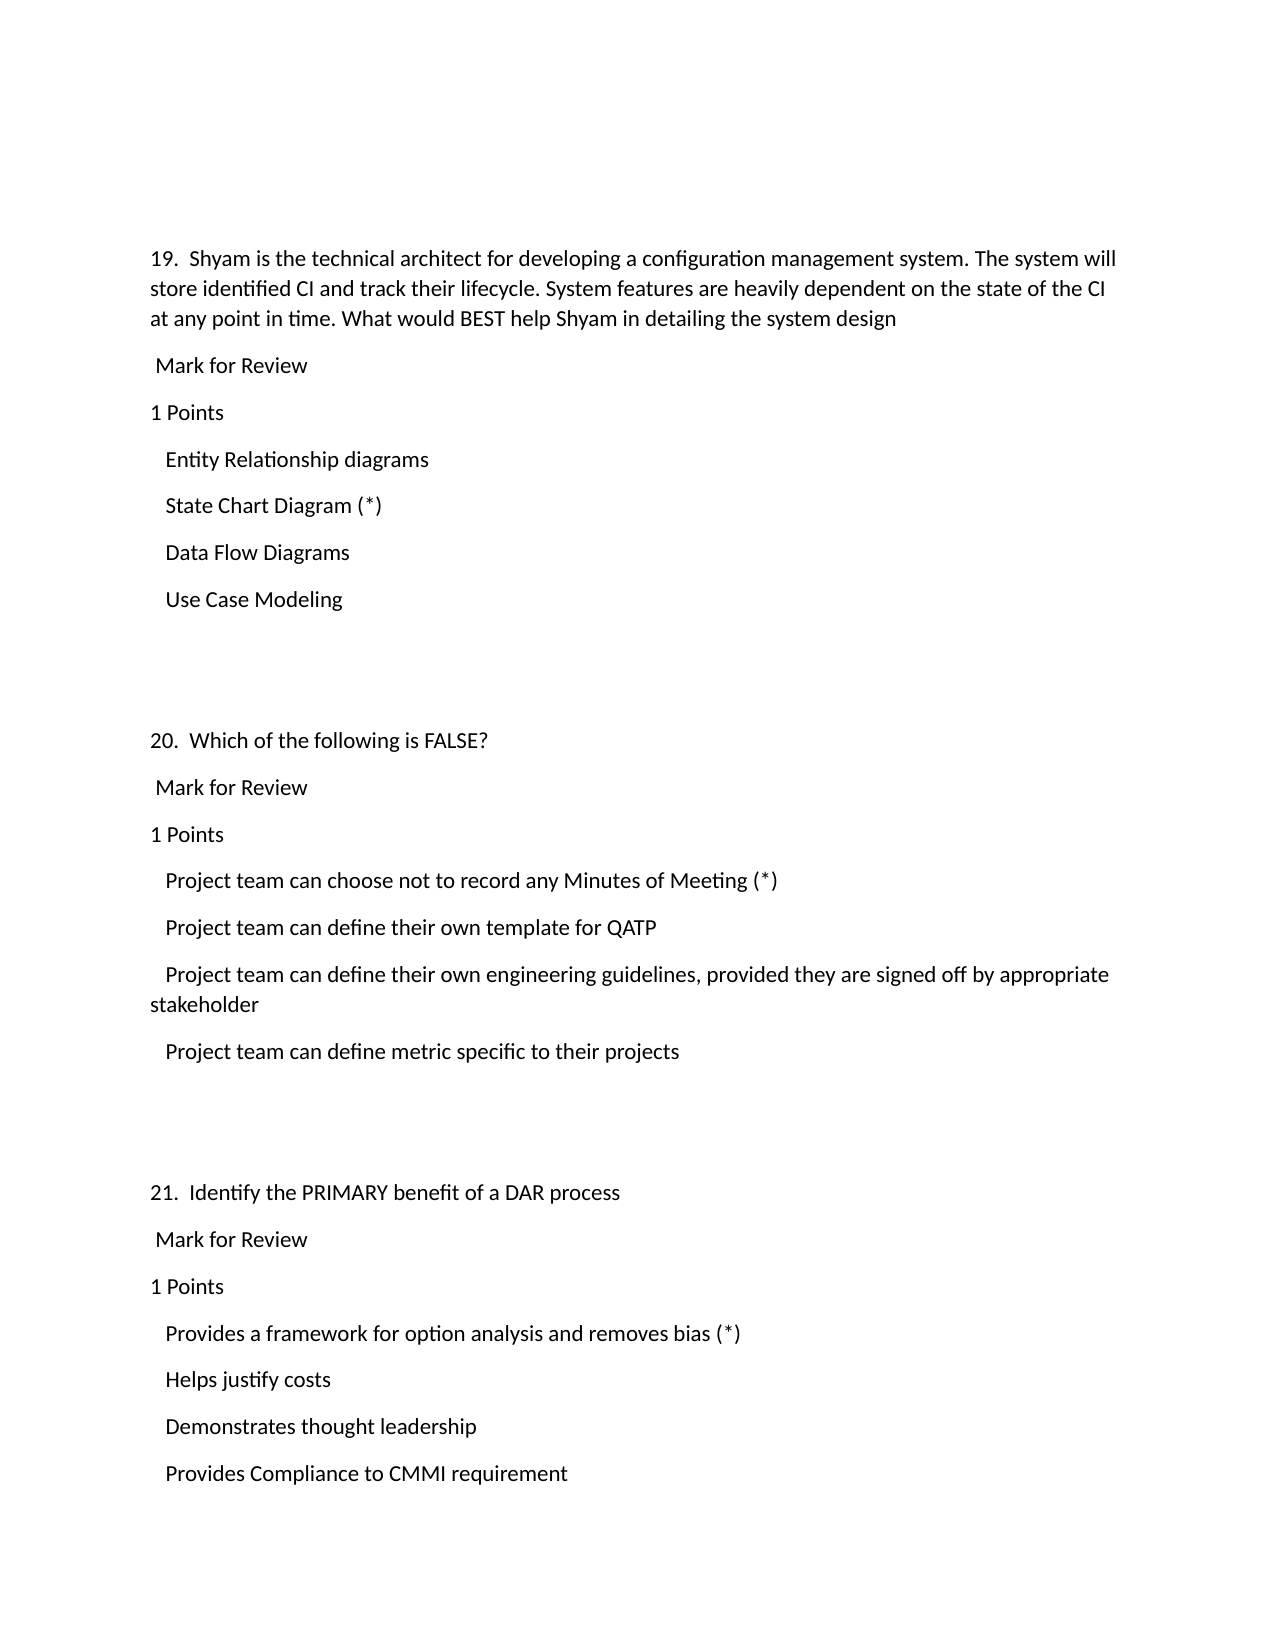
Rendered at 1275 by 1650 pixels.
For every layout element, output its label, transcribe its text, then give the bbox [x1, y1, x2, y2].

text Provides a framework for option analysis and removes bias (*) [150, 1319, 1125, 1347]
text 19. Shyam is the technical architect for developing a configuration management system. The system will store identified CI and track their lifecycle. System features are heavily dependent on the state of the CI at any point in time. What would BEST help Shyam in detailing the system design [150, 244, 1125, 332]
text Mark for Review [150, 1225, 1125, 1253]
text Mark for Review [150, 773, 1125, 801]
text 20. Which of the following is FALSE? [150, 726, 1125, 754]
text Project team can define their own template for QATP [150, 913, 1125, 942]
text State Chart Diagram (*) [150, 492, 1125, 520]
text Helps justify costs [150, 1366, 1125, 1394]
text Provides Compliance to CMMI requirement [150, 1459, 1125, 1487]
text Project team can define metric specific to their projects [150, 1037, 1125, 1066]
text Project team can define their own engineering guidelines, provided they are signed off by appropriate stakeholder [150, 960, 1125, 1019]
text Data Flow Diagrams [150, 538, 1125, 567]
text 1 Points [150, 820, 1125, 848]
text 1 Points [150, 398, 1125, 426]
text Demonstrates thought leadership [150, 1412, 1125, 1441]
text 1 Points [150, 1272, 1125, 1300]
text Project team can choose not to record any Minutes of Meeting (*) [150, 867, 1125, 895]
text 21. Identify the PRIMARY benefit of a DAR process [150, 1178, 1125, 1206]
text Use Case Modeling [150, 585, 1125, 613]
text Mark for Review [150, 351, 1125, 379]
text Entity Relationship diagrams [150, 445, 1125, 473]
